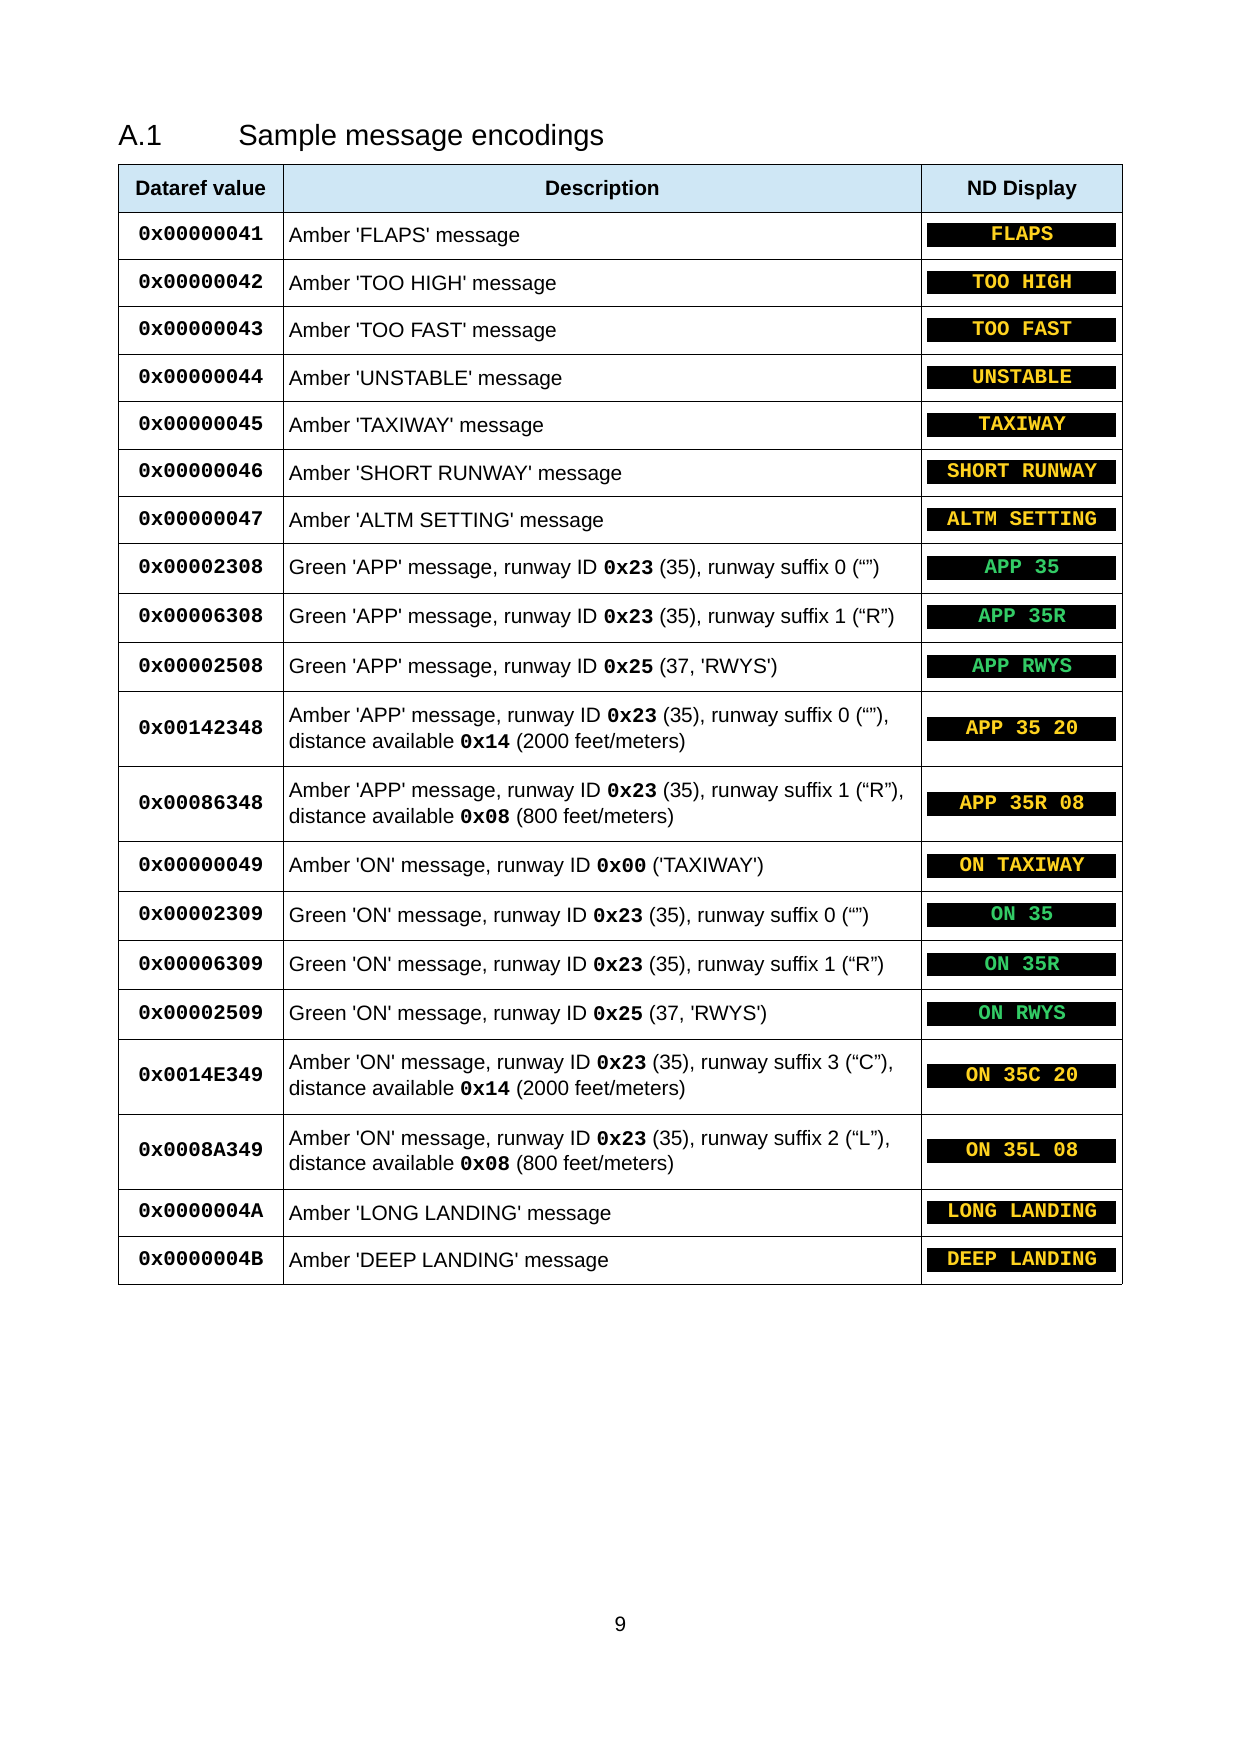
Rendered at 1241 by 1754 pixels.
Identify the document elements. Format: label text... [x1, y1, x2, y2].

table_cell Amber 'ALTM SETTING' message [284, 497, 921, 543]
table_cell TOO FAST [922, 307, 1122, 354]
table_cell Amber 'UNSTABLE' message [284, 355, 921, 401]
table_header Dataref value [119, 165, 283, 212]
table_cell UNSTABLE [922, 355, 1122, 401]
table_cell Green 'APP' message, runway ID 0x25 (37, 'RWYS') [284, 643, 921, 691]
table_header ND Display [922, 165, 1122, 212]
table_cell DEEP LANDING [922, 1237, 1122, 1283]
table_cell FLAPS [922, 213, 1122, 259]
table_cell Green 'APP' message, runway ID 0x23 (35), runway suffix 0 (“”) [284, 544, 921, 593]
table_header Description [284, 165, 921, 212]
table_cell ON 35R [922, 941, 1122, 989]
table_cell 0x00002308 [119, 544, 283, 593]
table_cell Amber 'TAXIWAY' message [284, 402, 921, 448]
table_cell 0x00000044 [119, 355, 283, 401]
table_cell 0x0014E349 [119, 1040, 283, 1113]
table_cell APP 35 [922, 544, 1122, 593]
table_cell 0x00000049 [119, 842, 283, 891]
table_cell Amber 'TOO FAST' message [284, 307, 921, 354]
table_cell ON 35C 20 [922, 1040, 1122, 1113]
table_cell 0x00142348 [119, 692, 283, 766]
table_cell 0x00000045 [119, 402, 283, 448]
table_cell Green 'ON' message, runway ID 0x23 (35), runway suffix 1 (“R”) [284, 941, 921, 989]
table_cell ON TAXIWAY [922, 842, 1122, 891]
table_cell Green 'ON' message, runway ID 0x23 (35), runway suffix 0 (“”) [284, 892, 921, 940]
table_cell 0x00000043 [119, 307, 283, 354]
table_cell TAXIWAY [922, 402, 1122, 448]
table_cell 0x00000046 [119, 450, 283, 496]
table_cell 0x0008A349 [119, 1115, 283, 1189]
table_cell 0x00000042 [119, 260, 283, 306]
table_cell Amber 'ON' message, runway ID 0x23 (35), runway suffix 2 (“L”), distance available 0x08 (800 feet/meters) [284, 1115, 921, 1189]
table_cell APP RWYS [922, 643, 1122, 691]
table_cell Amber 'SHORT RUNWAY' message [284, 450, 921, 496]
table_cell 0x00006309 [119, 941, 283, 989]
table_cell Amber 'TOO HIGH' message [284, 260, 921, 306]
table_cell Amber 'ON' message, runway ID 0x00 ('TAXIWAY') [284, 842, 921, 891]
table_cell 0x00006308 [119, 594, 283, 642]
table_cell 0x00002508 [119, 643, 283, 691]
table_cell 0x00002309 [119, 892, 283, 940]
table_cell ON 35L 08 [922, 1115, 1122, 1189]
table_cell Amber 'ON' message, runway ID 0x23 (35), runway suffix 3 (“C”), distance available 0x14 (2000 feet/meters) [284, 1040, 921, 1113]
table_cell Amber 'APP' message, runway ID 0x23 (35), runway suffix 1 (“R”), distance available 0x08 (800 feet/meters) [284, 767, 921, 841]
subtitle Sample message encodings [118, 118, 1122, 152]
table_cell Amber 'APP' message, runway ID 0x23 (35), runway suffix 0 (“”), distance available 0x14 (2000 feet/meters) [284, 692, 921, 766]
table_cell APP 35R [922, 594, 1122, 642]
table_cell LONG LANDING [922, 1190, 1122, 1236]
table_cell 0x00000041 [119, 213, 283, 259]
table_cell TOO HIGH [922, 260, 1122, 306]
table_cell APP 35 20 [922, 692, 1122, 766]
table_cell Amber 'DEEP LANDING' message [284, 1237, 921, 1283]
table_cell 0x0000004B [119, 1237, 283, 1283]
table_cell Green 'ON' message, runway ID 0x25 (37, 'RWYS') [284, 990, 921, 1038]
table_cell SHORT RUNWAY [922, 450, 1122, 496]
table_cell Amber 'LONG LANDING' message [284, 1190, 921, 1236]
table_cell ON 35 [922, 892, 1122, 940]
table_cell Amber 'FLAPS' message [284, 213, 921, 259]
table_cell 0x00086348 [119, 767, 283, 841]
table_cell Green 'APP' message, runway ID 0x23 (35), runway suffix 1 (“R”) [284, 594, 921, 642]
table_cell ON RWYS [922, 990, 1122, 1038]
table_cell 0x0000004A [119, 1190, 283, 1236]
table_cell 0x00000047 [119, 497, 283, 543]
table_cell ALTM SETTING [922, 497, 1122, 543]
table_cell APP 35R 08 [922, 767, 1122, 841]
table_cell 0x00002509 [119, 990, 283, 1038]
